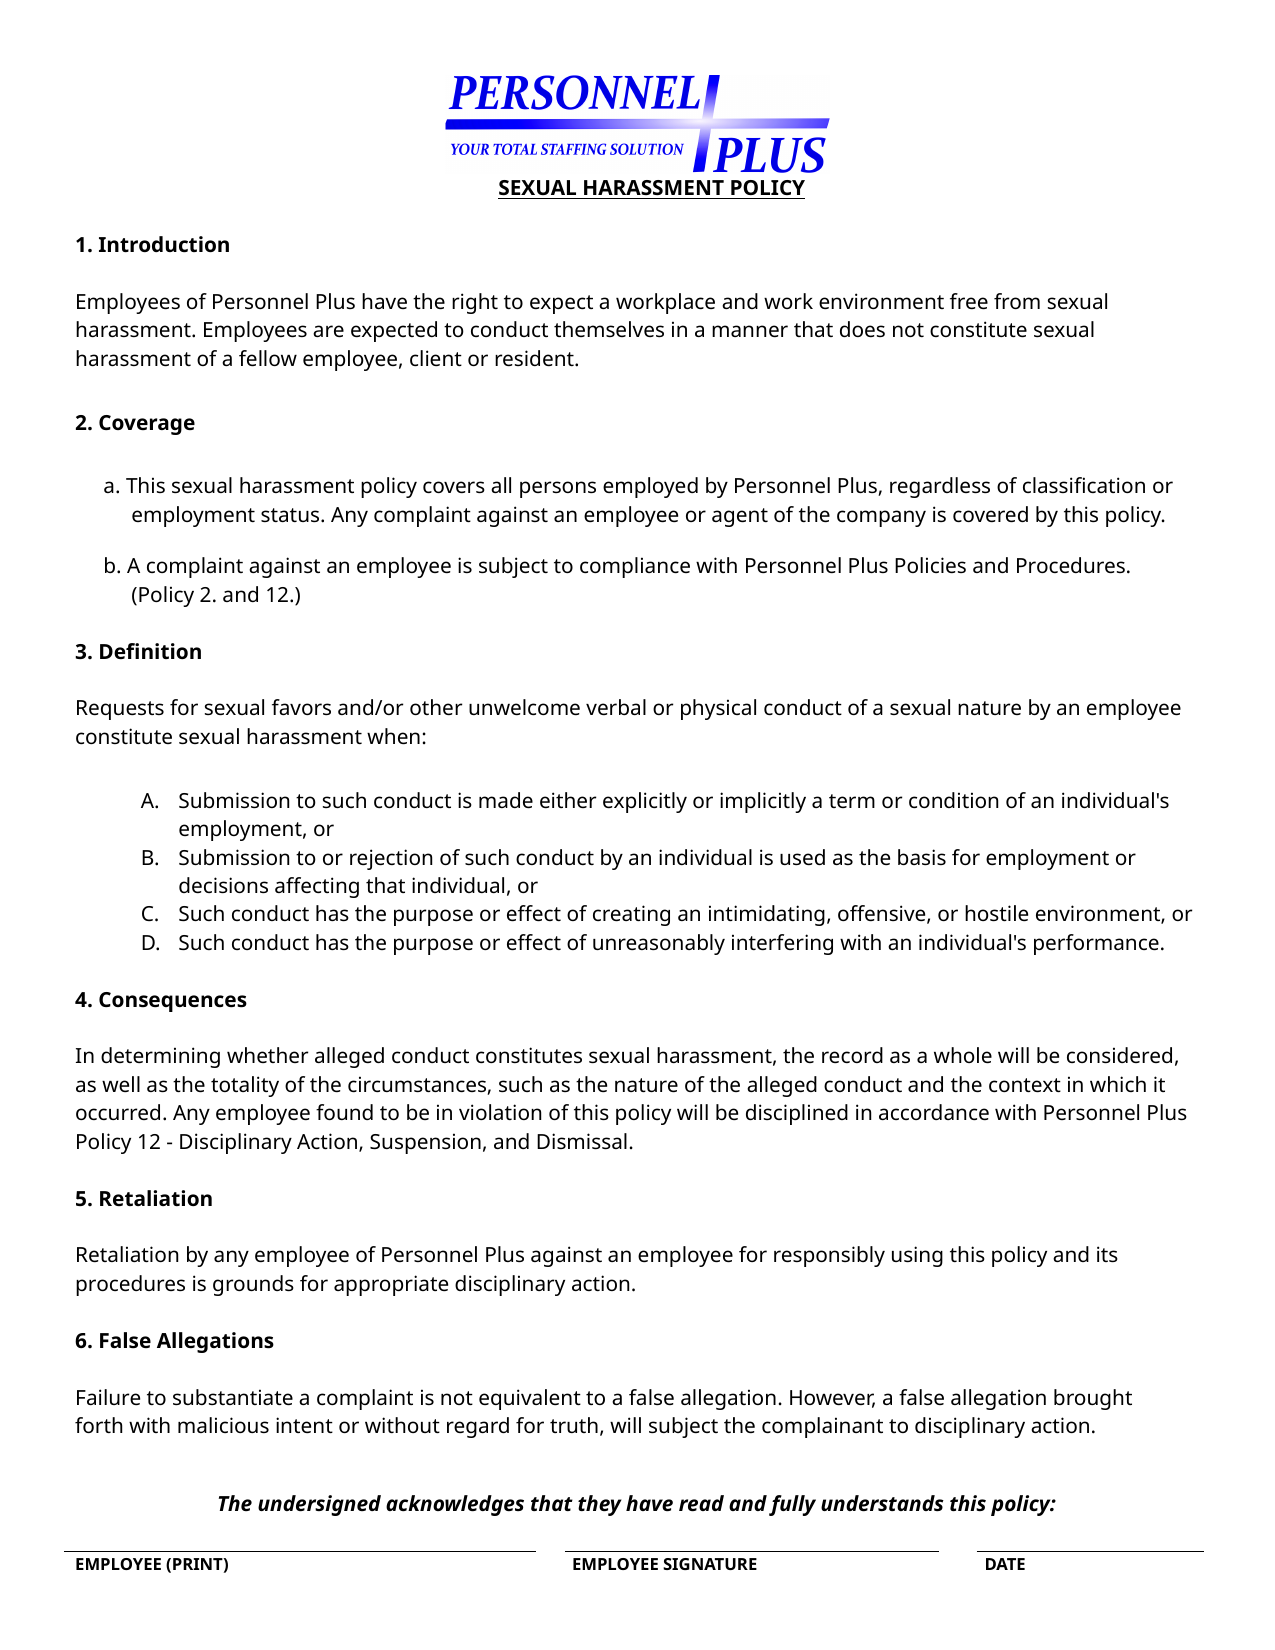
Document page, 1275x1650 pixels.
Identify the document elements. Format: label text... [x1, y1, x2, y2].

text 3. Definition [75, 637, 1200, 665]
text Failure to substantiate a complaint is not equivalent to a false allegation. However, a false allegation brought forth with malicious intent or without regard for truth, will subject the complainant to disciplinary action. [75, 1383, 1167, 1439]
text 4. Consequences [75, 985, 1200, 1013]
text In determining whether alleged conduct constitutes sexual harassment, the record as a whole will be considered, as well as the totality of the circumstances, such as the nature of the alleged conduct and the context in which it occurred. Any employee found to be in violation of this policy will be disciplined in accordance with Personnel Plus Policy 12 - Disciplinary Action, Suspension, and Dismissal. [75, 1042, 1200, 1155]
text The undersigned acknowledges that they have read and fully understands this policy: [75, 1489, 1200, 1518]
list Submission to or rejection of such conduct by an individual is used as the basis for employment or decisions affecting that individual, or [141, 843, 1200, 899]
text a. This sexual harassment policy covers all persons employed by Personnel Plus, regardless of classification or employment status. Any complaint against an employee or agent of the company is covered by this policy. [103, 472, 1200, 528]
text SEXUAL HARASSMENT POLICY [103, 173, 1200, 202]
text 2. Coverage [75, 408, 1200, 436]
text 6. False Allegations [75, 1326, 1200, 1354]
text Employees of Personnel Plus have the right to expect a workplace and work environment free from sexual harassment. Employees are expected to conduct themselves in a manner that does not constitute sexual harassment of a fellow employee, client or resident. [75, 287, 1200, 372]
list Such conduct has the purpose or effect of creating an intimidating, offensive, or hostile environment, or [141, 899, 1200, 928]
text b. A complaint against an employee is subject to compliance with Personnel Plus Policies and Procedures. (Policy 2. and 12.) [103, 551, 1200, 608]
list Such conduct has the purpose or effect of unreasonably interfering with an individual's performance. [141, 928, 1200, 956]
list Submission to such conduct is made either explicitly or implicitly a term or condition of an individual's employment, or [141, 786, 1200, 843]
text 5. Retaliation [75, 1184, 1200, 1212]
text Retaliation by any employee of Personnel Plus against an employee for responsibly using this policy and its procedures is grounds for appropriate disciplinary action. [75, 1241, 1200, 1297]
text 1. Introduction [75, 230, 1200, 259]
text Requests for sexual favors and/or other unwelcome verbal or physical conduct of a sexual nature by an employee constitute sexual harassment when: [75, 693, 1186, 750]
